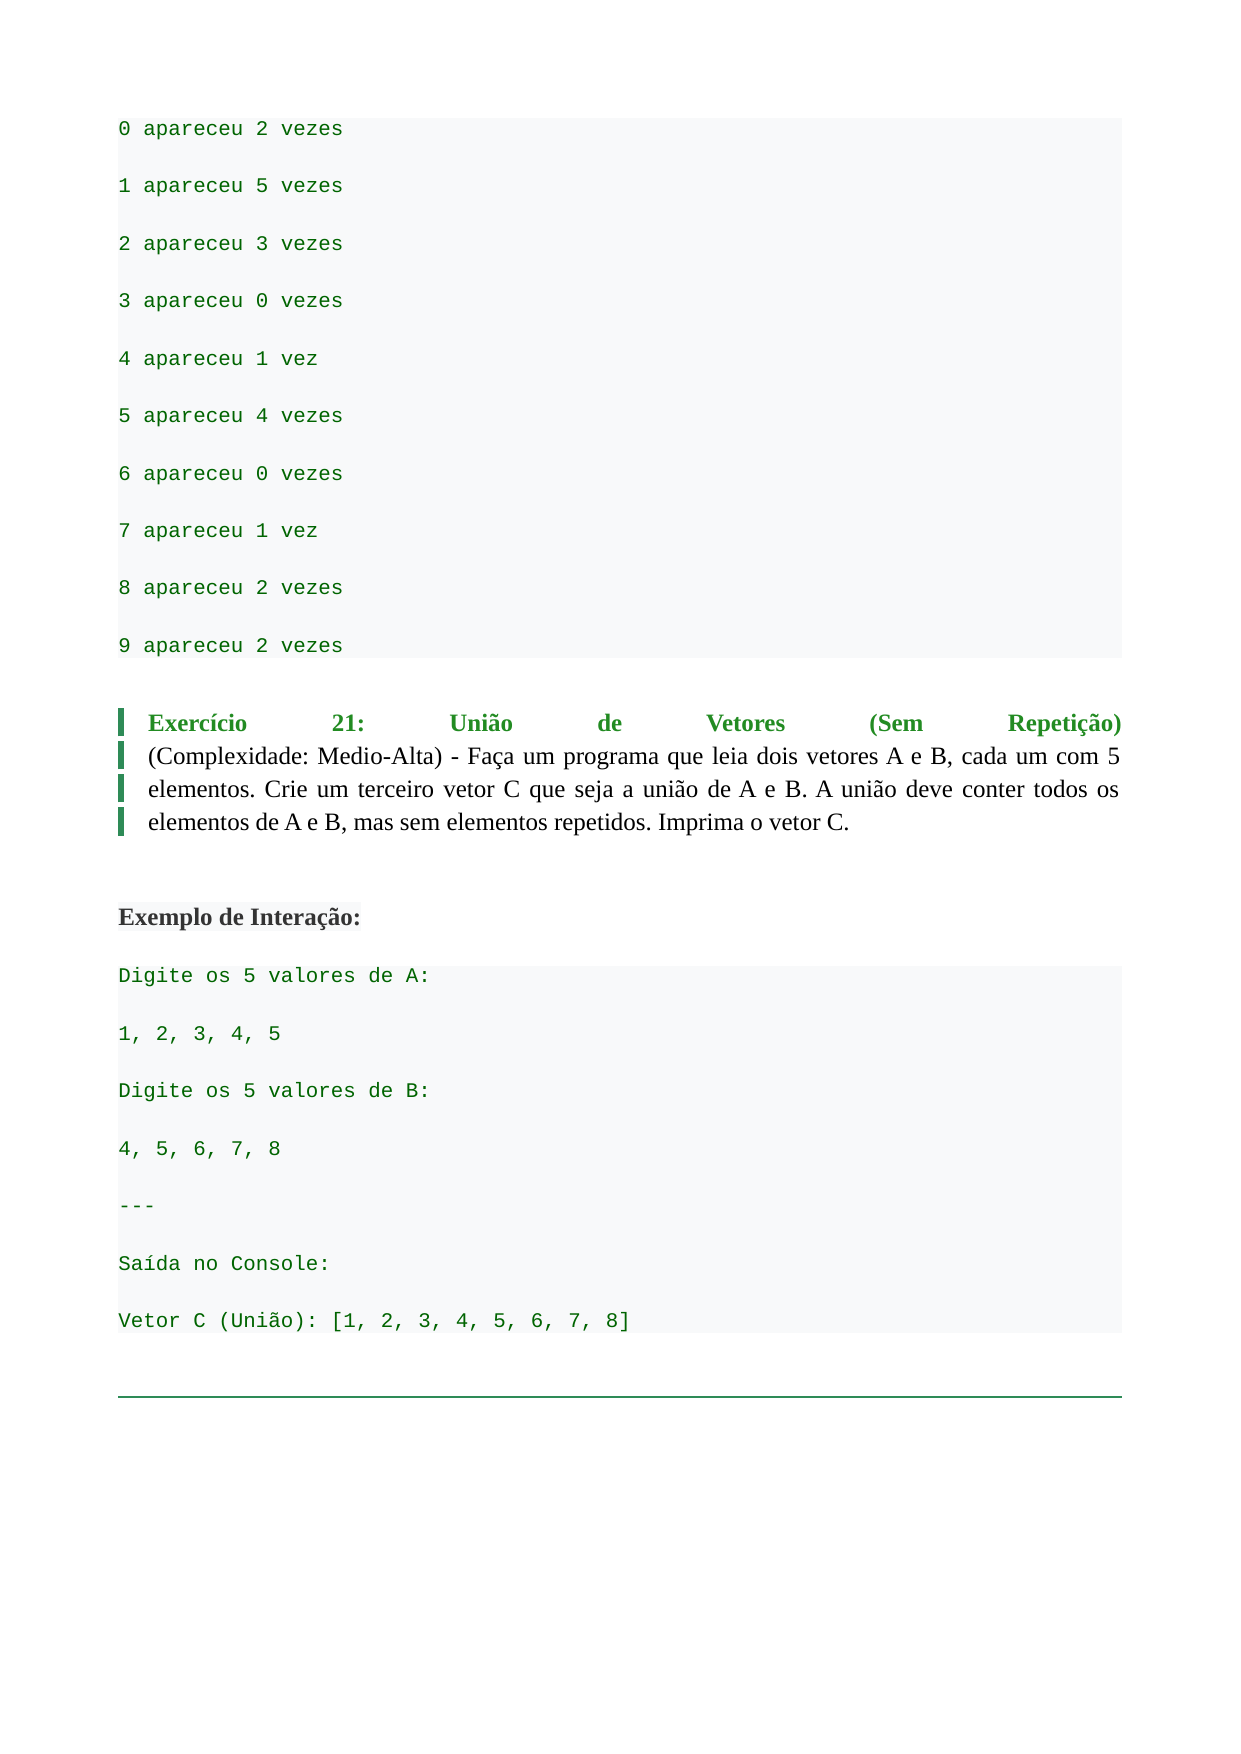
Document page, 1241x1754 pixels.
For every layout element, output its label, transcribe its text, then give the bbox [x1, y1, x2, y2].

text 5 apareceu 4 vezes [118, 405, 1122, 429]
text Digite os 5 valores de B: [118, 1080, 1122, 1104]
text 2 apareceu 3 vezes [118, 233, 1122, 257]
text 4 apareceu 1 vez [118, 348, 1122, 371]
text 1 apareceu 5 vezes [118, 176, 1122, 199]
text Digite os 5 valores de A: [118, 966, 1122, 989]
text 8 apareceu 2 vezes [118, 577, 1122, 601]
text 9 apareceu 2 vezes [118, 635, 1122, 658]
text 7 apareceu 1 vez [118, 520, 1122, 543]
text Vetor C (União): [1, 2, 3, 4, 5, 6, 7, 8] [118, 1310, 1122, 1333]
text 3 apareceu 0 vezes [118, 290, 1122, 314]
text --- [118, 1195, 1122, 1219]
text Exercício 21: União de Vetores (Sem Repetição) (Complexidade: Medio-Alta) - Faça um programa que leia dois vetores A e B, cada um com 5 elementos. Crie um terceiro vetor C que seja a união de A e B. A união deve conter todos os elementos de A e B, mas sem elementos repetidos. Imprima o vetor C. [118, 708, 1122, 836]
text 0 apareceu 2 vezes [118, 118, 1122, 142]
text Exemplo de Interação: [118, 902, 1122, 931]
text 4, 5, 6, 7, 8 [118, 1138, 1122, 1161]
text 6 apareceu 0 vezes [118, 462, 1122, 486]
text 1, 2, 3, 4, 5 [118, 1023, 1122, 1047]
text Saída no Console: [118, 1252, 1122, 1276]
